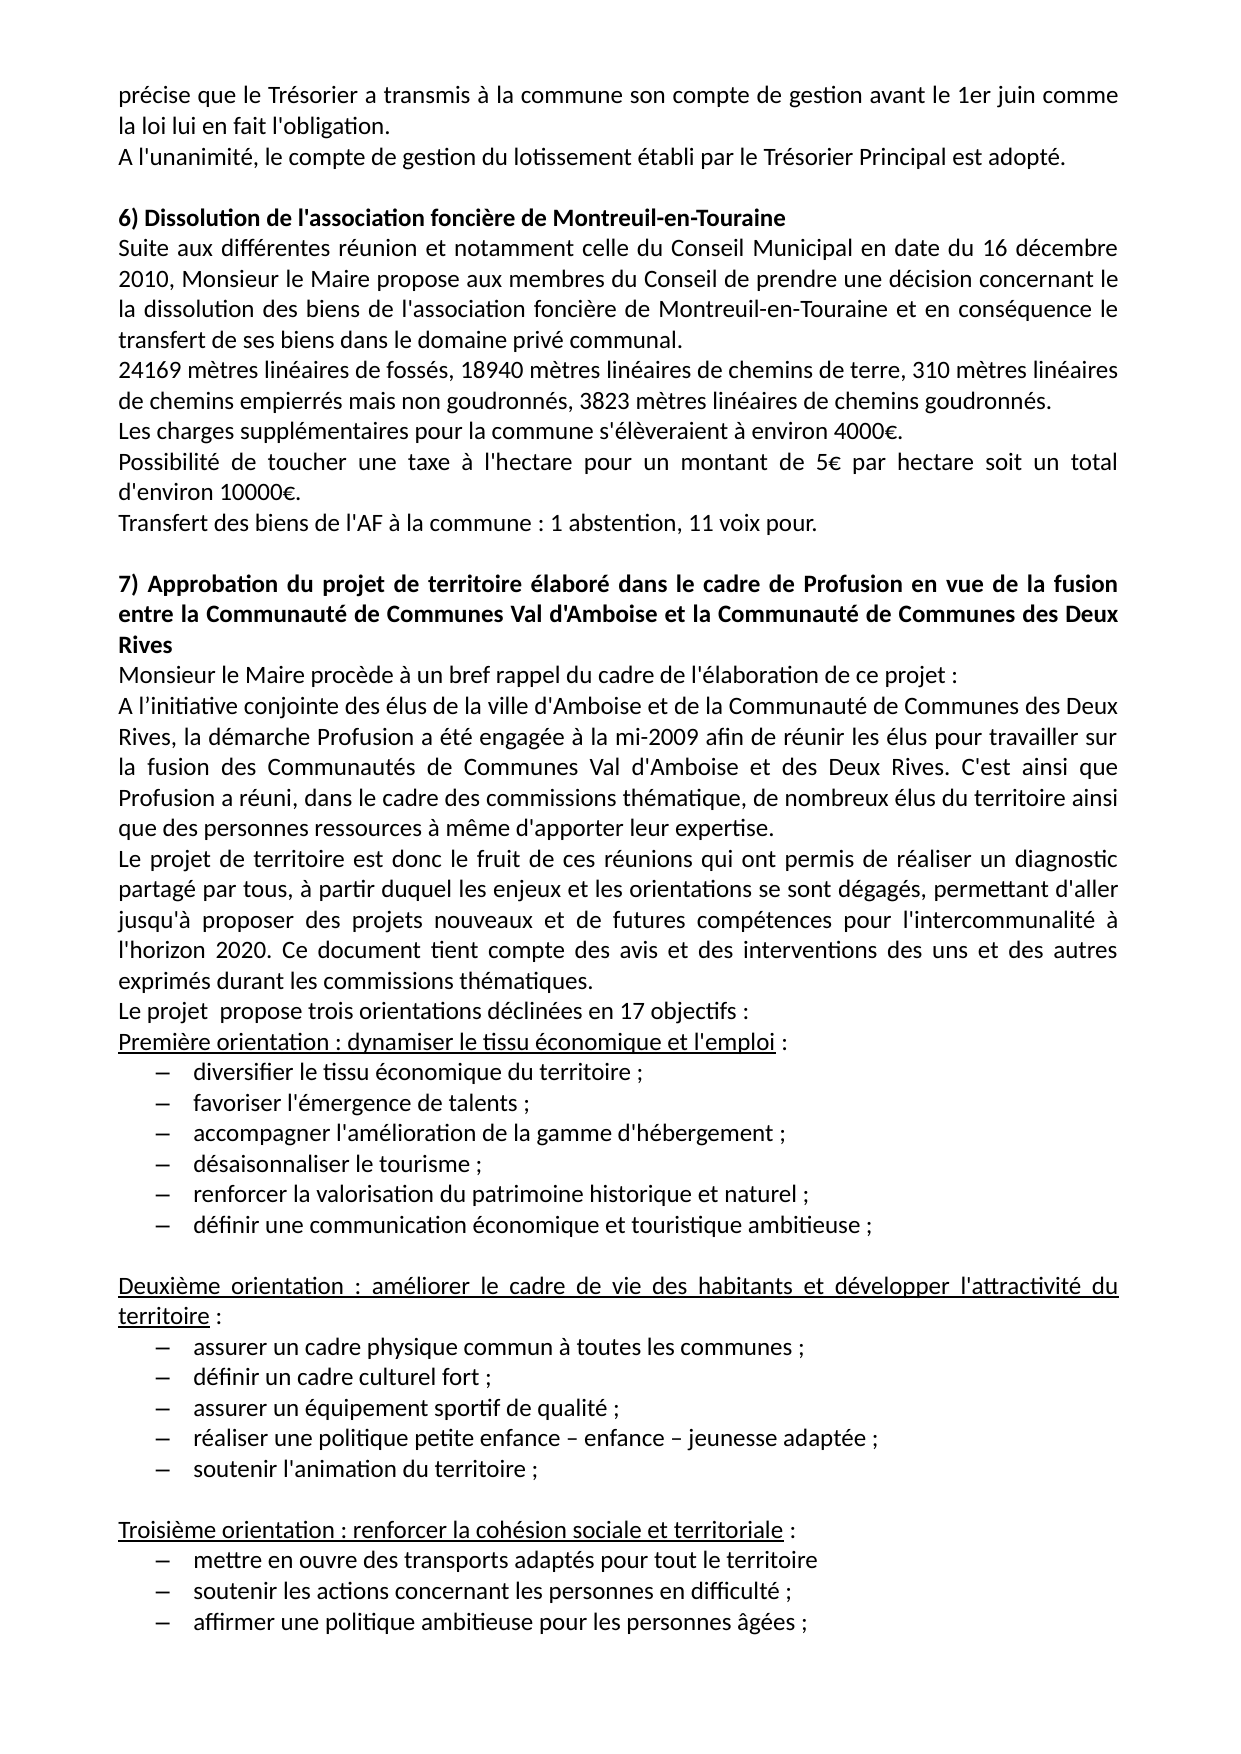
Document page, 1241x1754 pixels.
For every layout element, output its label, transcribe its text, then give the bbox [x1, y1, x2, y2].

list accompagner l'amélioration de la gamme d'hébergement ; [156, 1117, 1120, 1148]
list assurer un équipement sportif de qualité ; [156, 1392, 1120, 1423]
list soutenir l'animation du territoire ; [156, 1453, 1120, 1484]
text Possibilité de toucher une taxe à l'hectare pour un montant de 5€ par hectare soit un total d'environ 10000€. [118, 446, 1120, 507]
text Première orientation : dynamiser le tissu économique et l'emploi : [118, 1026, 1120, 1056]
list diversifier le tissu économique du territoire ; [156, 1056, 1120, 1087]
list favoriser l'émergence de talents ; [156, 1087, 1120, 1117]
text 7) Approbation du projet de territoire élaboré dans le cadre de Profusion en vue de la fusion entre la Communauté de Communes Val d'Amboise et la Communauté de Communes des Deux Rives [118, 568, 1120, 659]
text Le projet propose trois orientations déclinées en 17 objectifs : [118, 995, 1120, 1026]
text Transfert des biens de l'AF à la commune : 1 abstention, 11 voix pour. [118, 507, 1120, 537]
list définir une communication économique et touristique ambitieuse ; [156, 1209, 1120, 1239]
text 6) Dissolution de l'association foncière de Montreuil-en-Touraine [118, 202, 1120, 232]
text A l’initiative conjointe des élus de la ville d'Amboise et de la Communauté de Communes des Deux Rives, la démarche Profusion a été engagée à la mi-2009 afin de réunir les élus pour travailler sur la fusion des Communautés de Communes Val d'Amboise et des Deux Rives. C'est ainsi que Profusion a réuni, dans le cadre des commissions thématique, de nombreux élus du territoire ainsi que des personnes ressources à même d'apporter leur expertise. [118, 690, 1120, 843]
list renforcer la valorisation du patrimoine historique et naturel ; [156, 1178, 1120, 1209]
list mettre en ouvre des transports adaptés pour tout le territoire [156, 1545, 1120, 1575]
text Les charges supplémentaires pour la commune s'élèveraient à environ 4000€. [118, 415, 1120, 446]
list désaisonnaliser le tourisme ; [156, 1148, 1120, 1178]
text Suite aux différentes réunion et notamment celle du Conseil Municipal en date du 16 décembre 2010, Monsieur le Maire propose aux membres du Conseil de prendre une décision concernant le la dissolution des biens de l'association foncière de Montreuil-en-Touraine et en conséquence le transfert de ses biens dans le domaine privé communal. [118, 232, 1120, 354]
text Le projet de territoire est donc le fruit de ces réunions qui ont permis de réaliser un diagnostic partagé par tous, à partir duquel les enjeux et les orientations se sont dégagés, permettant d'aller jusqu'à proposer des projets nouveaux et de futures compétences pour l'intercommunalité à l'horizon 2020. Ce document tient compte des avis et des interventions des uns et des autres exprimés durant les commissions thématiques. [118, 843, 1120, 995]
list soutenir les actions concernant les personnes en difficulté ; [156, 1575, 1120, 1606]
text A l'unanimité, le compte de gestion du lotissement établi par le Trésorier Principal est adopté. [118, 141, 1120, 171]
list définir un cadre culturel fort ; [156, 1362, 1120, 1392]
list affirmer une politique ambitieuse pour les personnes âgées ; [156, 1606, 1120, 1636]
text précise que le Trésorier a transmis à la commune son compte de gestion avant le 1er juin comme la loi lui en fait l'obligation. [118, 80, 1120, 141]
list réaliser une politique petite enfance – enfance – jeunesse adaptée ; [156, 1423, 1120, 1453]
text 24169 mètres linéaires de fossés, 18940 mètres linéaires de chemins de terre, 310 mètres linéaires de chemins empierrés mais non goudronnés, 3823 mètres linéaires de chemins goudronnés. [118, 354, 1120, 415]
list assurer un cadre physique commun à toutes les communes ; [156, 1331, 1120, 1362]
list Troisième orientation : renforcer la cohésion sociale et territoriale : [81, 1514, 1120, 1545]
text Monsieur le Maire procède à un bref rappel du cadre de l'élaboration de ce projet : [118, 659, 1120, 690]
text Deuxième orientation : améliorer le cadre de vie des habitants et développer l'attractivité du territoire : [118, 1270, 1120, 1331]
